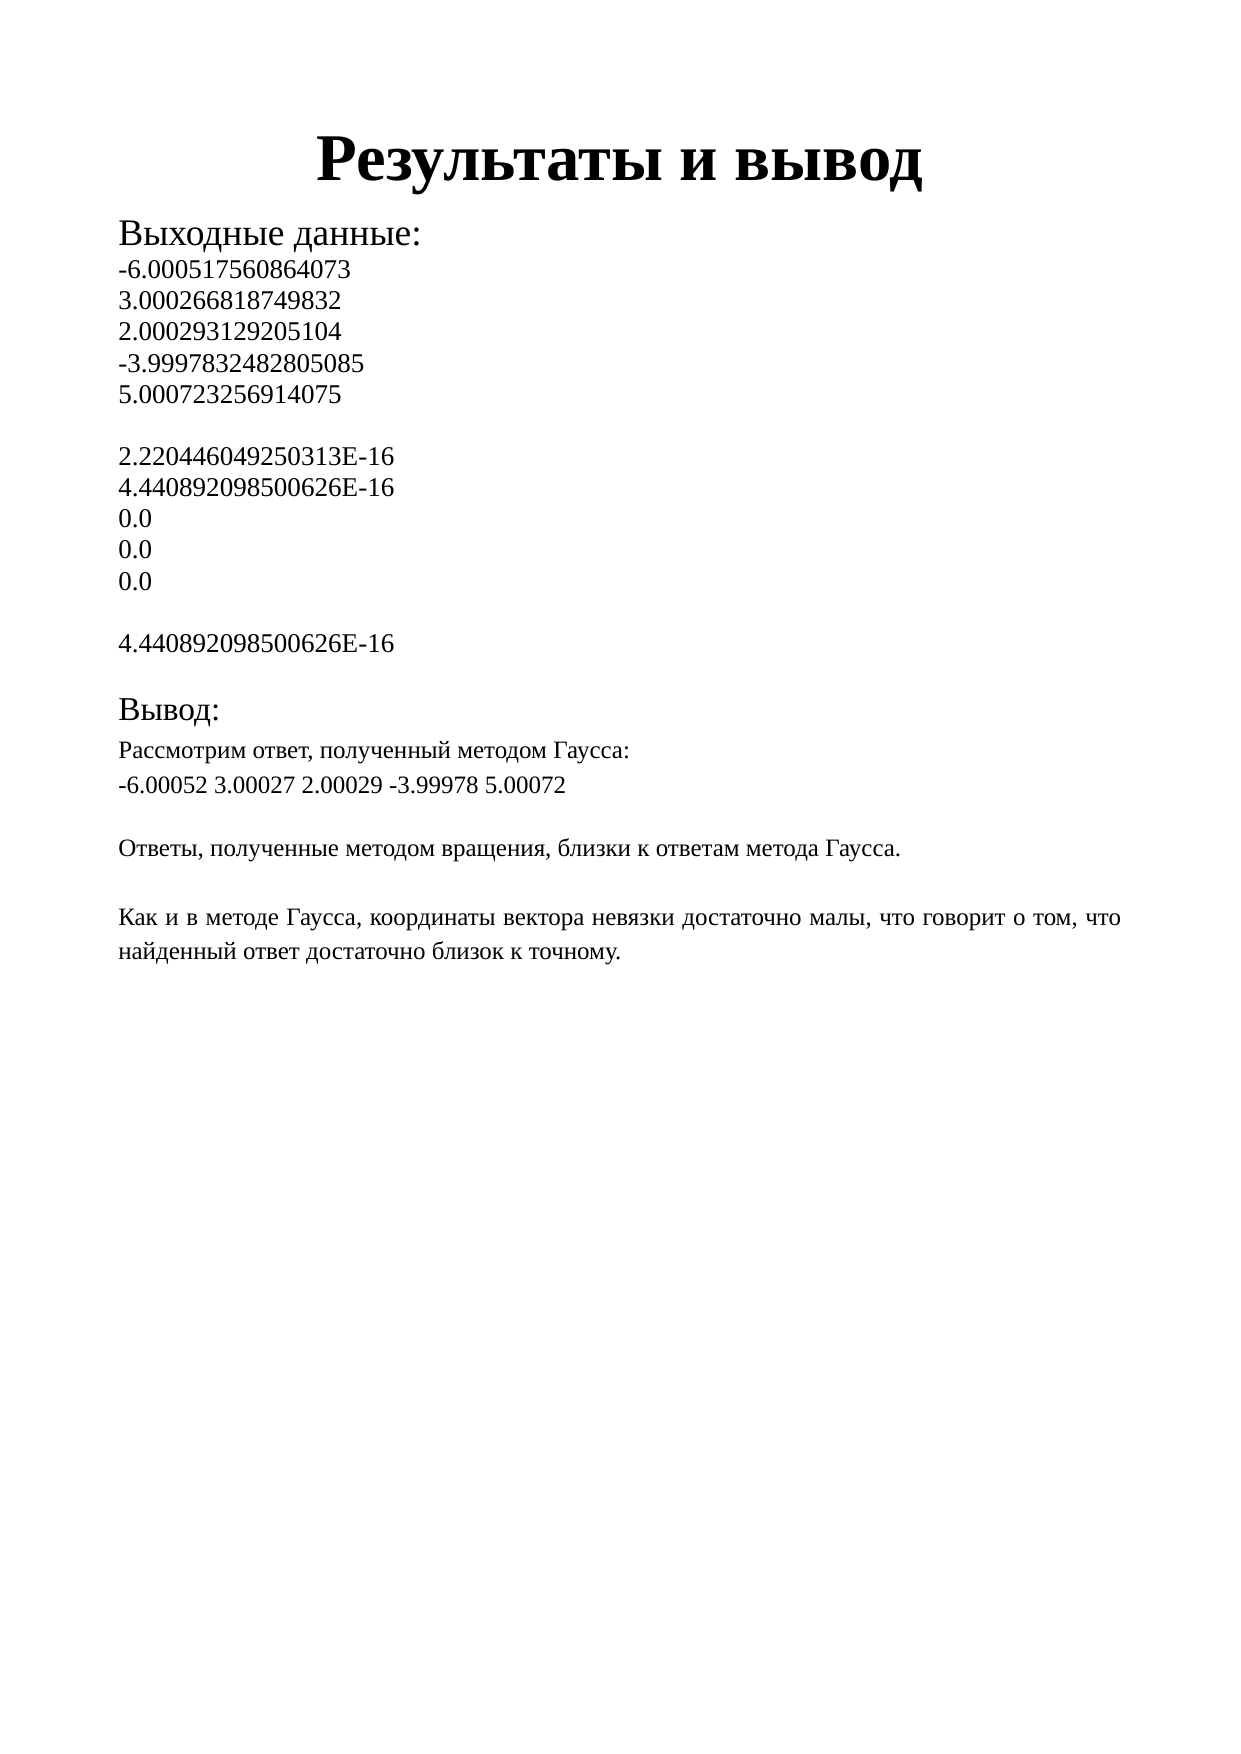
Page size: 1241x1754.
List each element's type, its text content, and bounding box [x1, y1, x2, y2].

text 2.220446049250313E-16 [118, 440, 1122, 471]
text Выходные данные: [118, 210, 1122, 253]
text 3.000266818749832 [118, 284, 1122, 316]
text Как и в методе Гаусса, координаты вектора невязки достаточно малы, что говорит о том, что найденный ответ достаточно близок к точному. [118, 902, 1122, 965]
text -3.9997832482805085 [118, 347, 1122, 378]
text 5.000723256914075 [118, 378, 1122, 409]
text 0.0 [118, 565, 1122, 596]
text 4.440892098500626E-16 [118, 471, 1122, 502]
text -6.00052 3.00027 2.00029 -3.99978 5.00072 [118, 770, 1122, 798]
text 0.0 [118, 533, 1122, 565]
text Рассмотрим ответ, полученный методом Гаусса: [118, 735, 1122, 764]
text 4.440892098500626E-16 [118, 627, 1122, 658]
text Результаты и вывод [118, 118, 1122, 195]
text -6.000517560864073 [118, 253, 1122, 284]
text 2.000293129205104 [118, 316, 1122, 347]
text 0.0 [118, 502, 1122, 533]
text Ответы, полученные методом вращения, близки к ответам метода Гаусса. [118, 833, 1122, 862]
text Вывод: [118, 689, 1122, 728]
